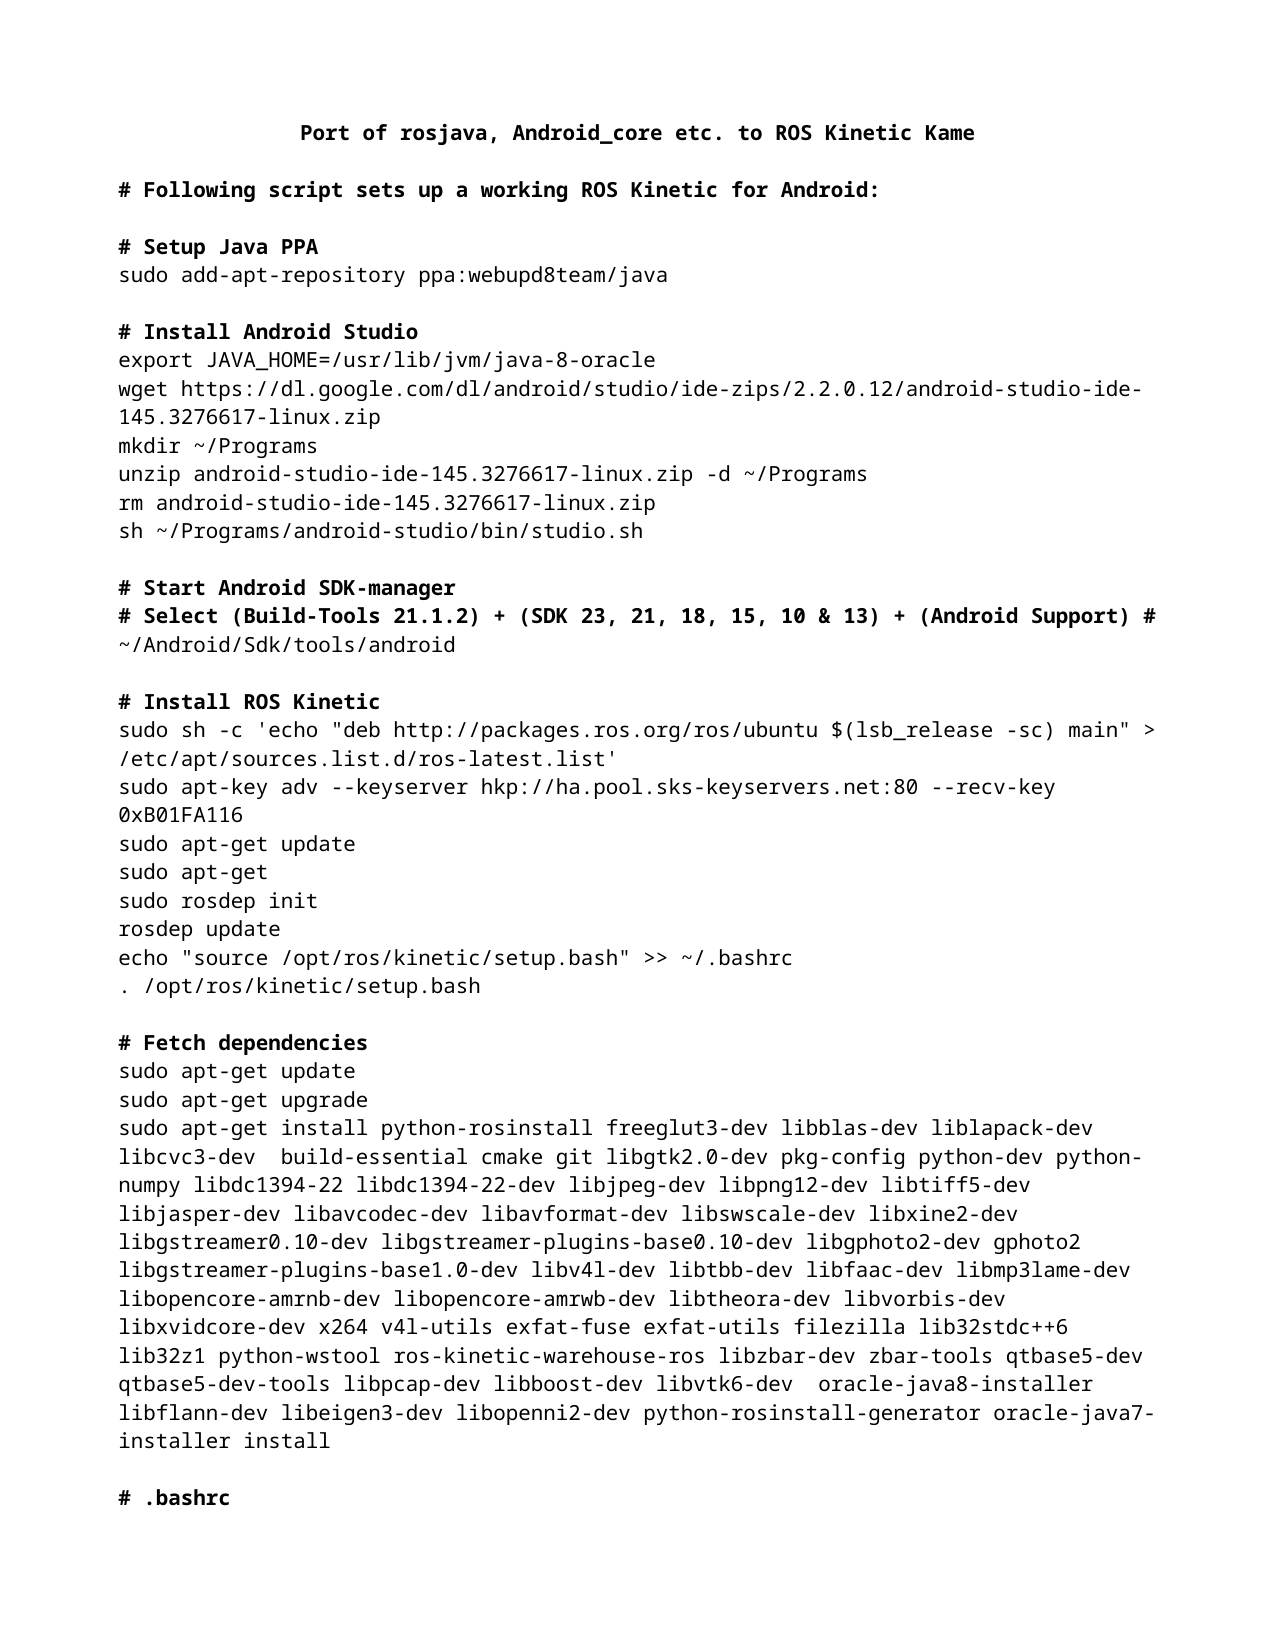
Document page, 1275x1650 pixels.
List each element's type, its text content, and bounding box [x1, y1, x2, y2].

text unzip android-studio-ide-145.3276617-linux.zip -d ~/Programs [118, 459, 1157, 488]
text sudo apt-key adv --keyserver hkp://ha.pool.sks-keyservers.net:80 --recv-key 0xB01FA116 [118, 772, 1157, 829]
text . /opt/ros/kinetic/setup.bash [118, 971, 1157, 1000]
text sudo apt-get [118, 857, 1157, 886]
text sudo sh -c 'echo "deb http://packages.ros.org/ros/ubuntu $(lsb_release -sc) main" > /etc/apt/sources.list.d/ros-latest.list' [118, 715, 1157, 772]
text sudo apt-get install python-rosinstall freeglut3-dev libblas-dev liblapack-dev libcvc3-dev build-essential cmake git libgtk2.0-dev pkg-config python-dev python-numpy libdc1394-22 libdc1394-22-dev libjpeg-dev libpng12-dev libtiff5-dev libjasper-dev libavcodec-dev libavformat-dev libswscale-dev libxine2-dev libgstreamer0.10-dev libgstreamer-plugins-base0.10-dev libgphoto2-dev gphoto2 libgstreamer-plugins-base1.0-dev libv4l-dev libtbb-dev libfaac-dev libmp3lame-dev libopencore-amrnb-dev libopencore-amrwb-dev libtheora-dev libvorbis-dev libxvidcore-dev x264 v4l-utils exfat-fuse exfat-utils filezilla lib32stdc++6 lib32z1 python-wstool ros-kinetic-warehouse-ros libzbar-dev zbar-tools qtbase5-dev qtbase5-dev-tools libpcap-dev libboost-dev libvtk6-dev oracle-java8-installer libflann-dev libeigen3-dev libopenni2-dev python-rosinstall-generator oracle-java7-installer install [118, 1113, 1157, 1455]
text wget https://dl.google.com/dl/android/studio/ide-zips/2.2.0.12/android-studio-ide-145.3276617-linux.zip [118, 374, 1157, 431]
text sudo apt-get update [118, 1057, 1157, 1085]
text sudo apt-get update [118, 829, 1157, 857]
text # Install Android Studio [118, 317, 1157, 346]
text # Setup Java PPA [118, 232, 1157, 260]
text sudo rosdep init [118, 886, 1157, 914]
text rm android-studio-ide-145.3276617-linux.zip [118, 488, 1157, 516]
text # Install ROS Kinetic [118, 687, 1157, 715]
text echo "source /opt/ros/kinetic/setup.bash" >> ~/.bashrc [118, 943, 1157, 971]
text # Start Android SDK-manager [118, 573, 1157, 602]
text # Fetch dependencies [118, 1028, 1157, 1057]
text sudo apt-get upgrade [118, 1085, 1157, 1113]
text ~/Android/Sdk/tools/android [118, 630, 1157, 658]
text # Select (Build-Tools 21.1.2) + (SDK 23, 21, 18, 15, 10 & 13) + (Android Support) # [118, 602, 1157, 630]
text Port of rosjava, Android_core etc. to ROS Kinetic Kame [118, 118, 1157, 147]
text export JAVA_HOME=/usr/lib/jvm/java-8-oracle [118, 346, 1157, 374]
text sh ~/Programs/android-studio/bin/studio.sh [118, 516, 1157, 545]
text # Following script sets up a working ROS Kinetic for Android: [118, 175, 1157, 203]
text mkdir ~/Programs [118, 431, 1157, 459]
text rosdep update [118, 914, 1157, 943]
text # .bashrc [118, 1483, 1157, 1512]
text sudo add-apt-repository ppa:webupd8team/java [118, 260, 1157, 289]
